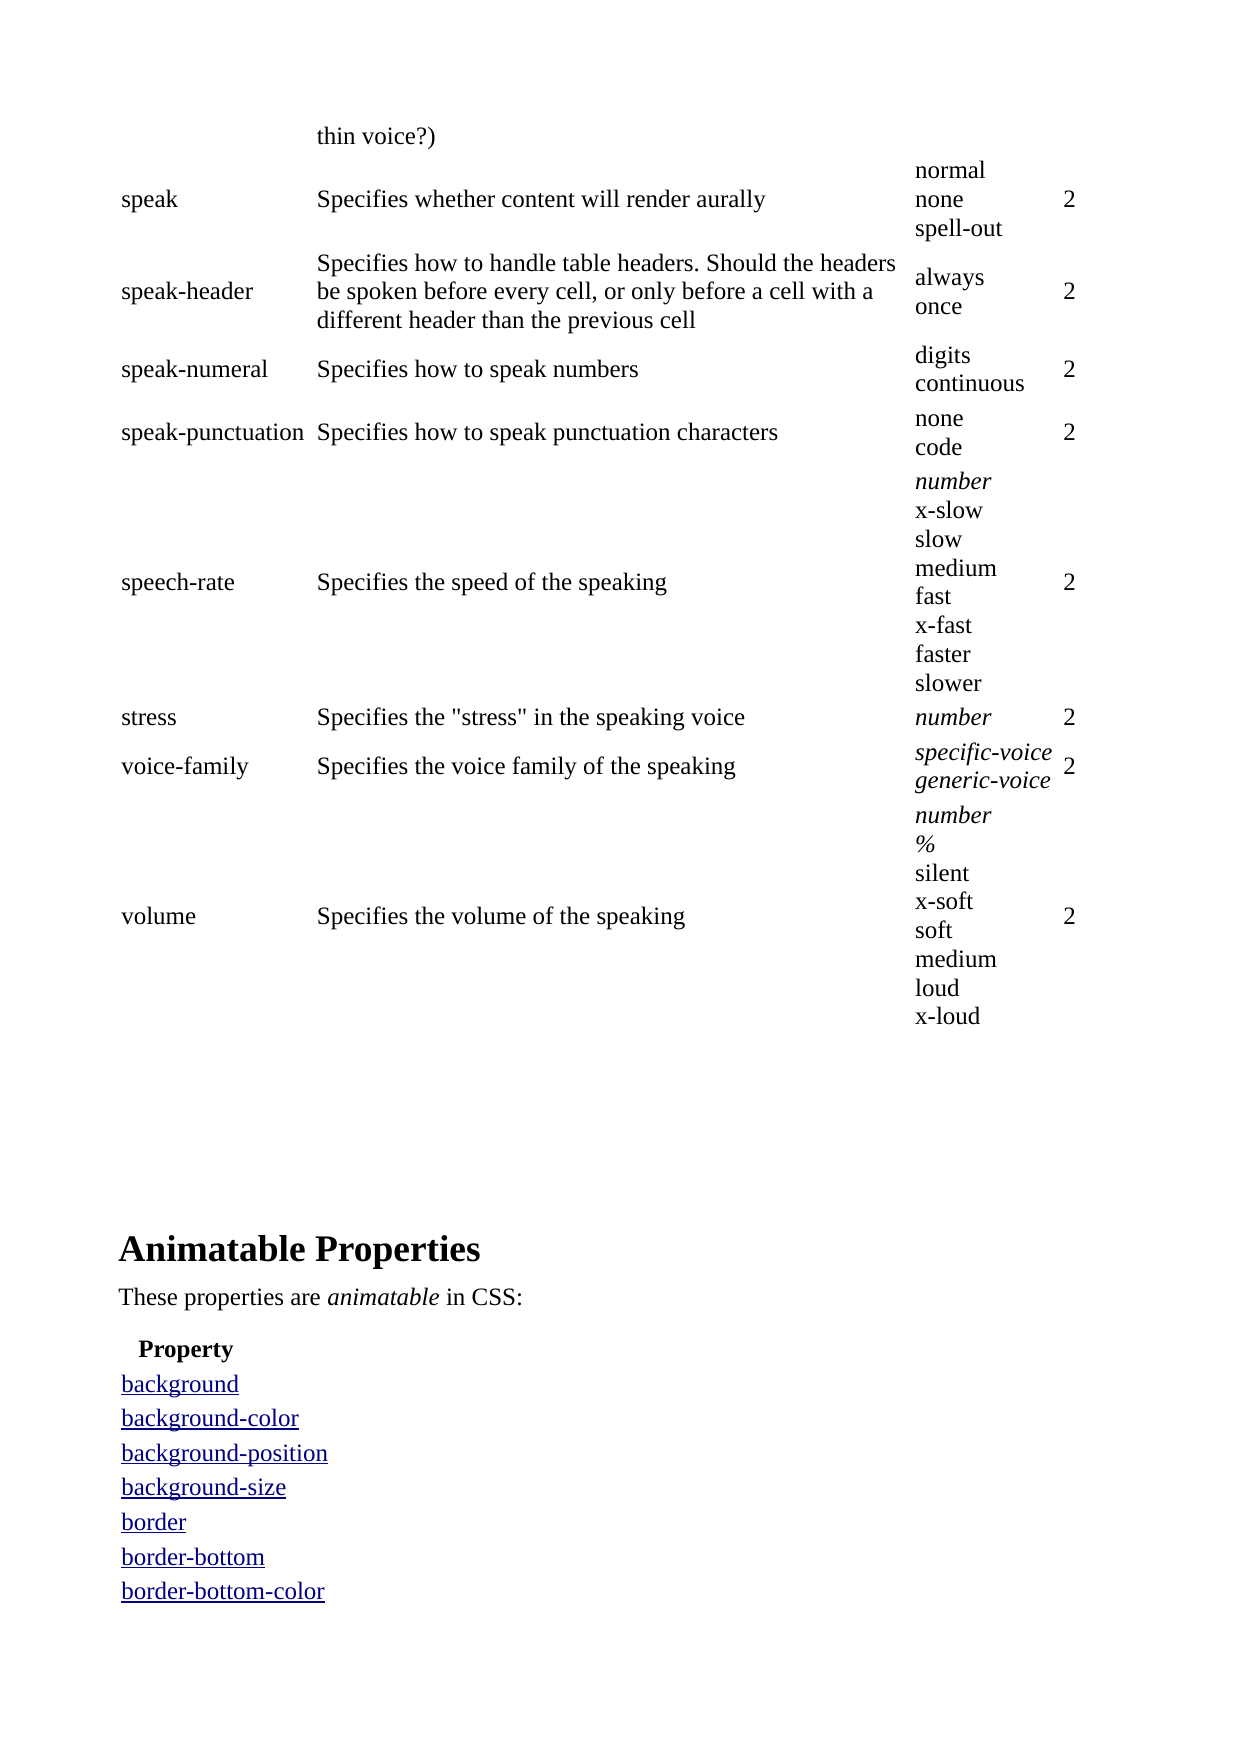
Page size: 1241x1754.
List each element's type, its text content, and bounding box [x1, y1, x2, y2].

table_cell background-size [118, 1470, 404, 1504]
table_cell 2 [1060, 734, 1122, 797]
table_header Property [118, 1331, 253, 1366]
table_cell Specifies the volume of the speaking [314, 797, 912, 1033]
table_cell Specifies how to speak punctuation characters [314, 400, 912, 463]
table_cell thin voice?) [314, 118, 912, 153]
table_cell speech-rate [118, 464, 314, 699]
table_cell 2 [1060, 153, 1122, 245]
table_cell number [912, 699, 1060, 734]
table_cell Specifies the voice family of the speaking [314, 734, 912, 797]
table_cell Specifies how to speak numbers [314, 337, 912, 400]
text These properties are animatable in CSS: [118, 1282, 1122, 1311]
table_cell number x-slow slow medium fast x-fast faster slower [912, 464, 1060, 699]
table_cell Specifies whether content will render aurally [314, 153, 912, 245]
subtitle Animatable Properties [118, 1226, 1122, 1269]
table_cell Specifies the speed of the speaking [314, 464, 912, 699]
table_cell [912, 118, 1060, 153]
table_cell Specifies how to handle table headers. Should the headers be spoken before every cell, or only before a cell with a different header than the previous cell [314, 245, 912, 337]
table_cell none code [912, 400, 1060, 463]
table_cell stress [118, 699, 314, 734]
table_cell specific-voice generic-voice [912, 734, 1060, 797]
table_cell speak-header [118, 245, 314, 337]
table_cell 2 [1060, 464, 1122, 699]
table_cell number % silent x-soft soft medium loud x-loud [912, 797, 1060, 1033]
table_cell [1060, 118, 1122, 153]
table_cell border [118, 1504, 404, 1539]
table_cell speak [118, 153, 314, 245]
table_cell 2 [1060, 400, 1122, 463]
table_cell always once [912, 245, 1060, 337]
table_cell border-bottom-color [118, 1573, 404, 1608]
table_header background-color [118, 1400, 404, 1435]
table_cell digits continuous [912, 337, 1060, 400]
table_cell border-bottom [118, 1539, 404, 1573]
table_cell 2 [1060, 337, 1122, 400]
table_cell background-position [118, 1435, 404, 1469]
table_cell 2 [1060, 797, 1122, 1033]
table_cell 2 [1060, 245, 1122, 337]
table_cell 2 [1060, 699, 1122, 734]
table_cell voice-family [118, 734, 314, 797]
table_cell volume [118, 797, 314, 1033]
table_cell speak-numeral [118, 337, 314, 400]
table_cell speak-punctuation [118, 400, 314, 463]
table_cell background [118, 1366, 253, 1400]
table_cell Specifies the "stress" in the speaking voice [314, 699, 912, 734]
table_cell normal none spell-out [912, 153, 1060, 245]
table_cell [118, 118, 314, 153]
